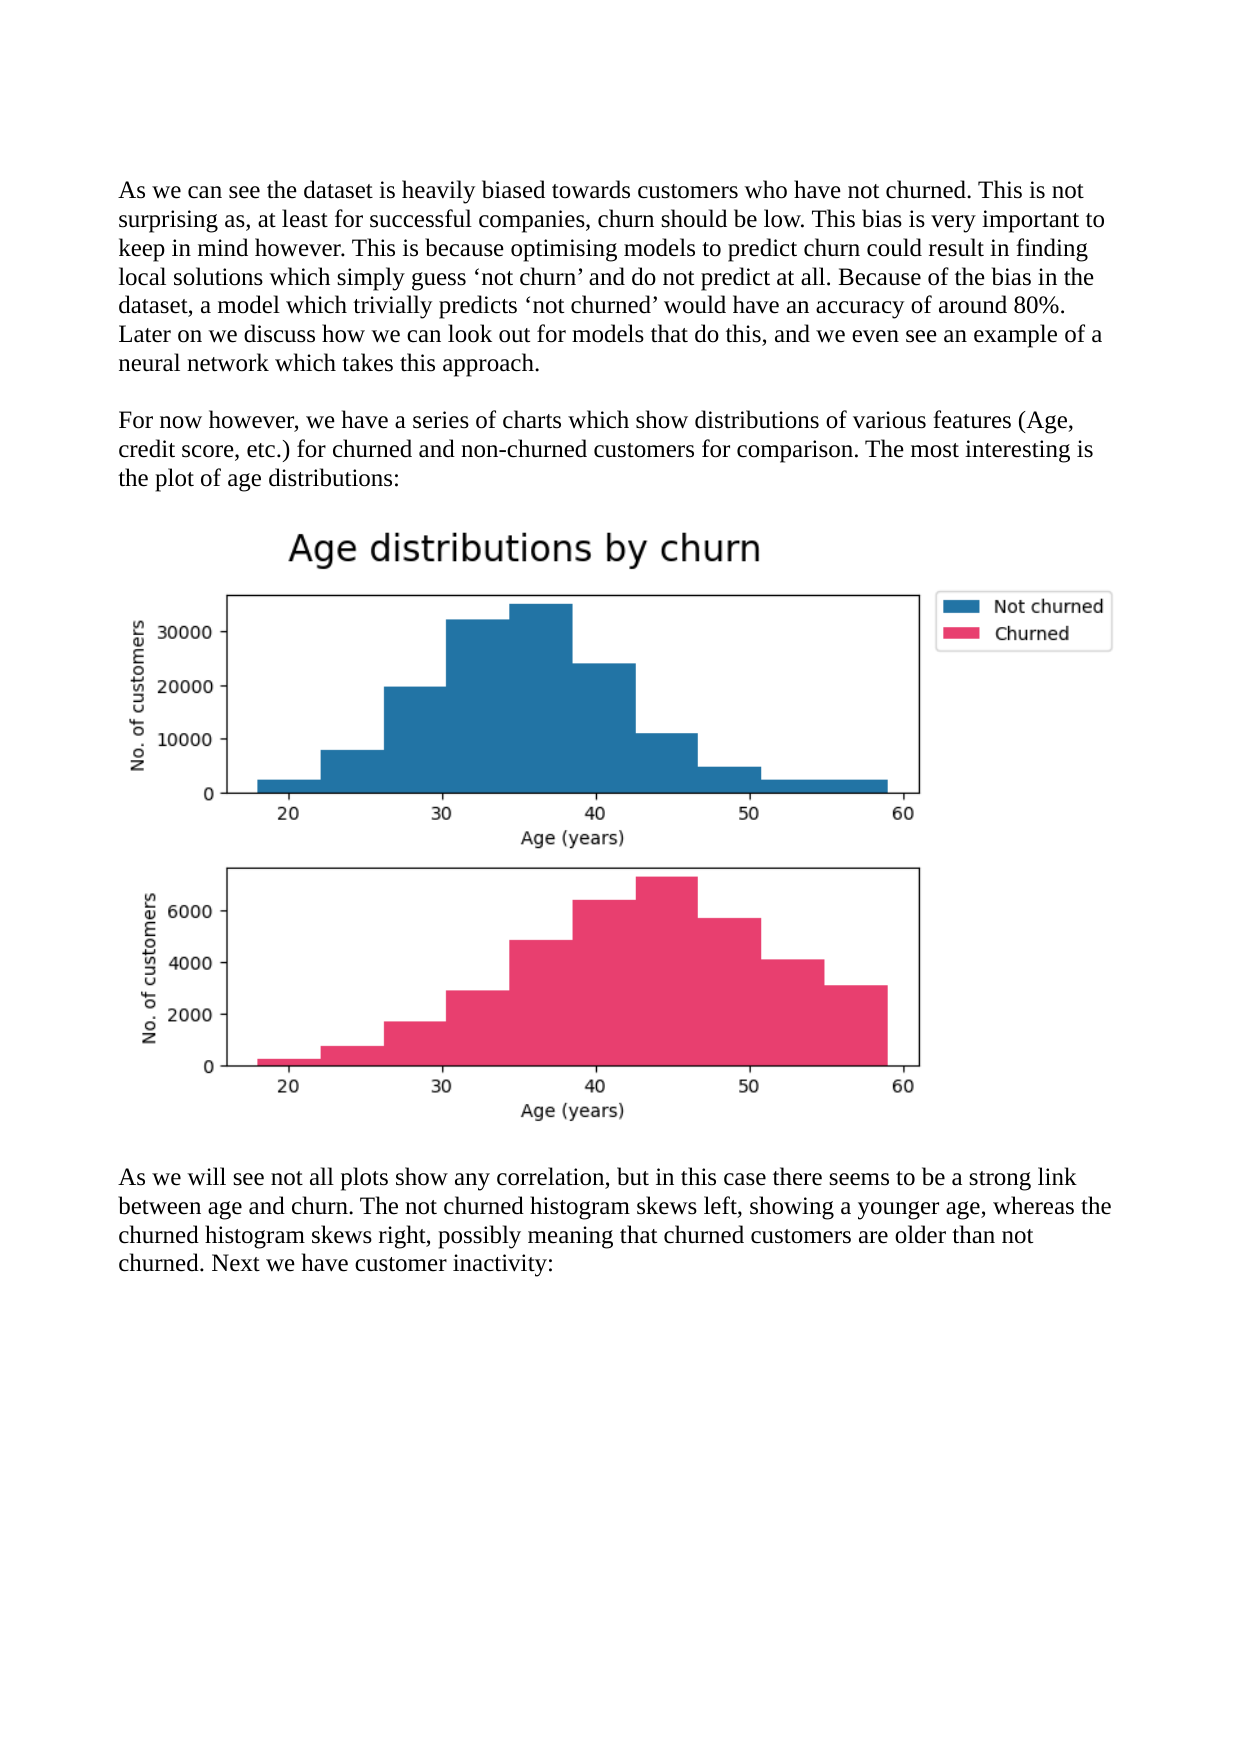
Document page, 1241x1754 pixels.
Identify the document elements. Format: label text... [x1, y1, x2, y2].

text As we will see not all plots show any correlation, but in this case there seems to be a strong link between age and churn. The not churned histogram skews left, showing a younger age, whereas the churned histogram skews right, possibly meaning that churned customers are older than not churned. Next we have customer inactivity: [118, 1162, 1122, 1277]
text As we can see the dataset is heavily biased towards customers who have not churned. This is not surprising as, at least for successful companies, churn should be low. This bias is very important to keep in mind however. This is because optimising models to predict churn could result in finding local solutions which simply guess ‘not churn’ and do not predict at all. Because of the bias in the dataset, a model which trivially predicts ‘not churned’ would have an accuracy of around 80%. Later on we discuss how we can look out for models that do this, and we even see an example of a neural network which takes this approach. [118, 176, 1122, 377]
text For now however, we have a series of charts which show distributions of various features (Age, credit score, etc.) for churned and non-churned customers for comparison. The most interesting is the plot of age distributions: [118, 406, 1122, 492]
picture [118, 520, 1123, 1134]
